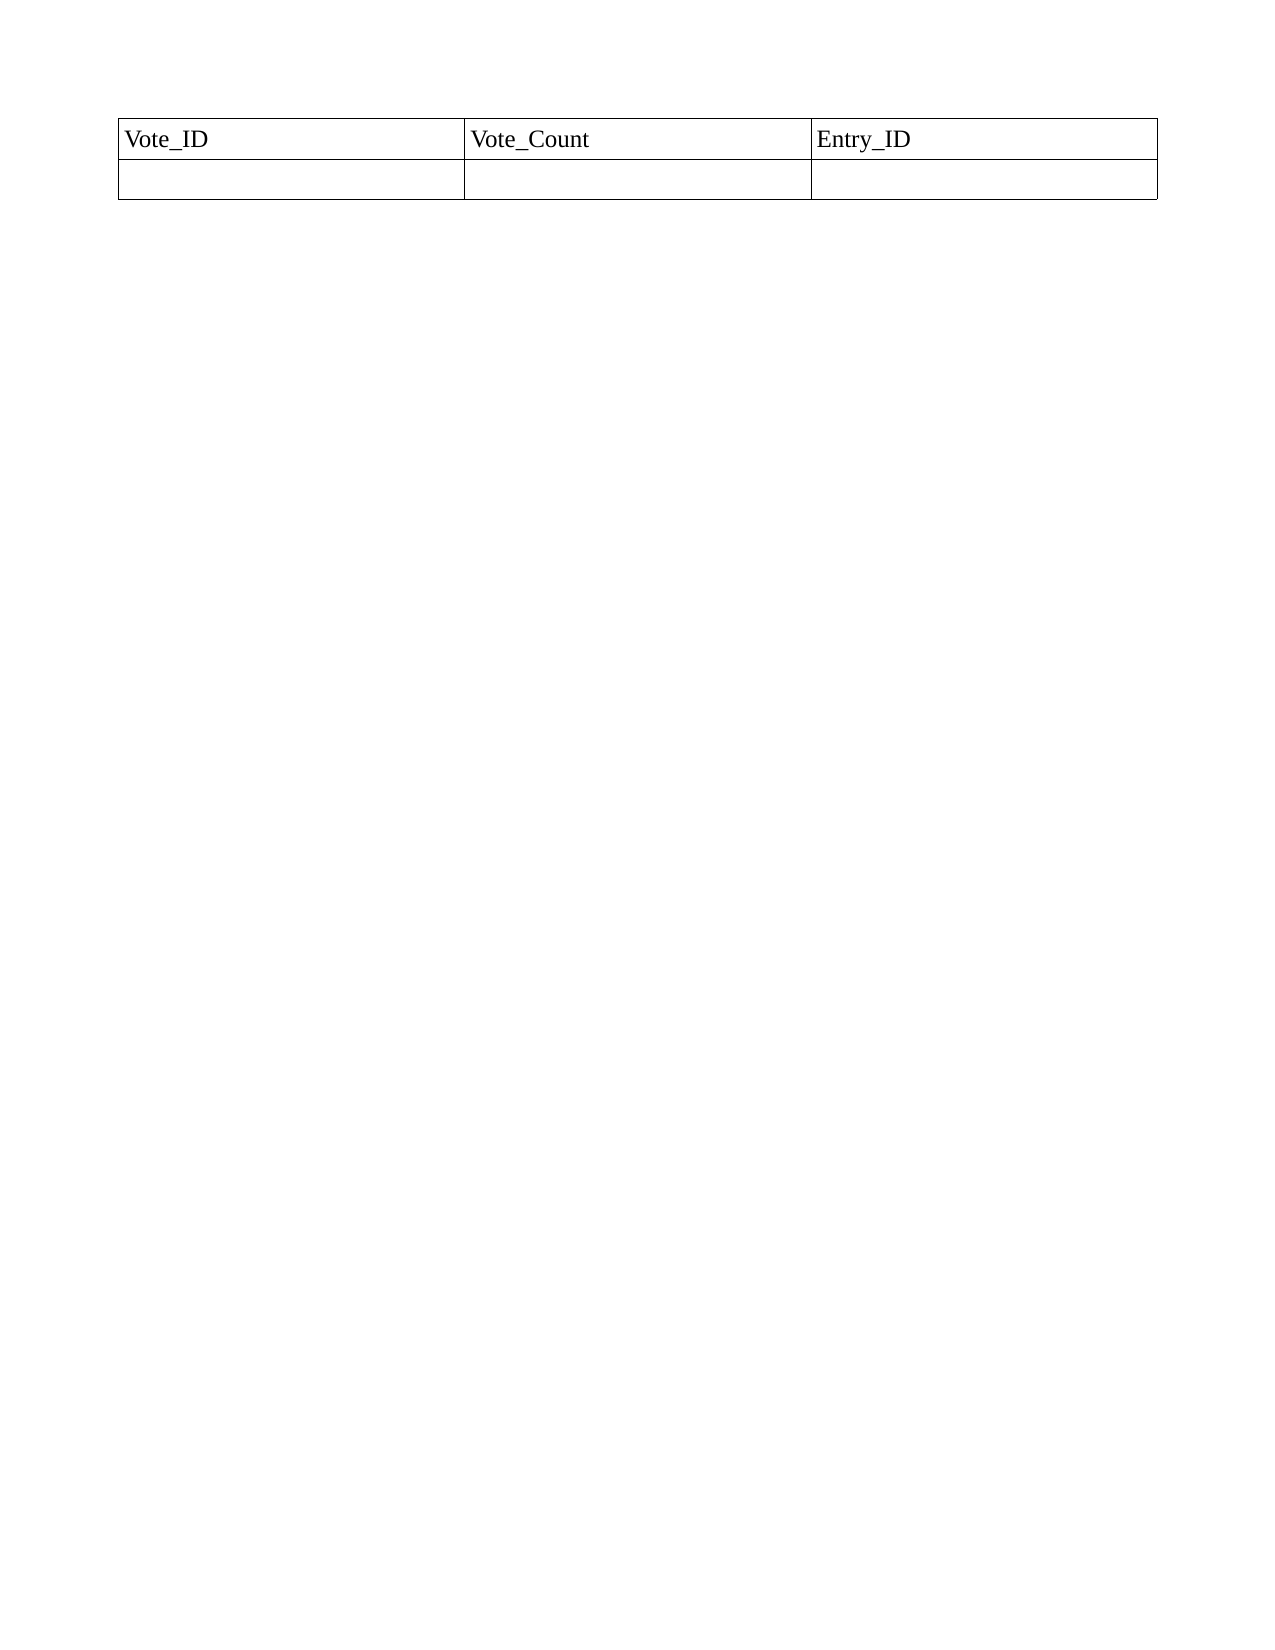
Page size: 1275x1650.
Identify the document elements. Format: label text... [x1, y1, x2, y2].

table_cell [119, 160, 464, 199]
table_header Vote_Count [465, 119, 811, 158]
table_header Entry_ID [812, 119, 1157, 158]
table_cell [812, 160, 1157, 199]
table_header Vote_ID [119, 119, 464, 158]
table_cell [465, 160, 811, 199]
